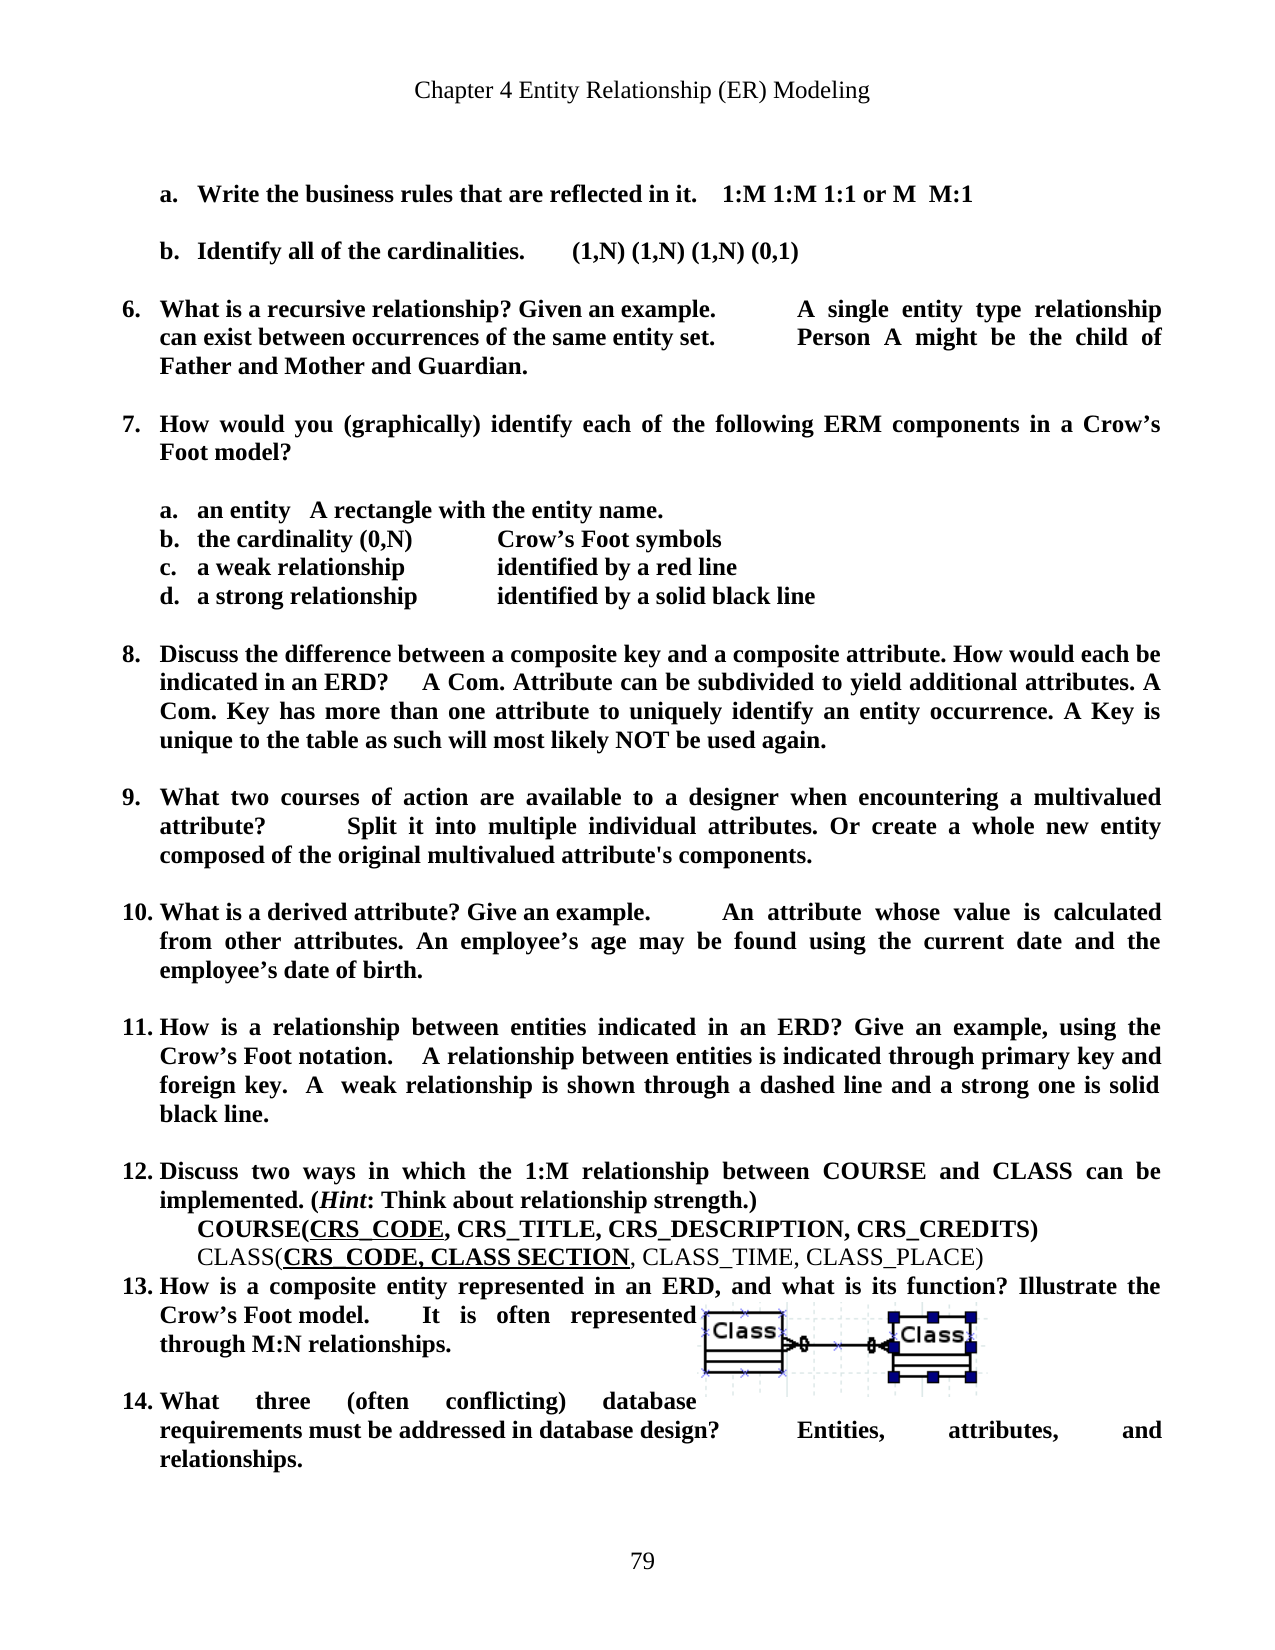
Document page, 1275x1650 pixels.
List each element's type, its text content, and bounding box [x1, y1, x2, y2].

list a weak relationship identified by a red line [159, 552, 1162, 581]
list an entity A rectangle with the entity name. [159, 495, 1162, 524]
list Identify all of the cardinalities. (1,N) (1,N) (1,N) (0,1) [159, 236, 1162, 265]
list What three (often conflicting) database requirements must be addressed in database design? Entities, attributes, and relationships. [122, 1386, 1162, 1472]
list How is a composite entity represented in an ERD, and what is its function? Illustrate the Crow’s Foot model. It is often represented through M:N relationships. [122, 1271, 1162, 1357]
list Discuss two ways in which the 1:M relationship between COURSE and CLASS can be implemented. (Hint: Think about relationship strength.) COURSE(CRS_CODE, CRS_TITLE, CRS_DESCRIPTION, CRS_CREDITS) [122, 1156, 1162, 1242]
list What two courses of action are available to a designer when encountering a multivalued attribute? Split it into multiple individual attributes. Or create a whole new entity composed of the original multivalued attribute's components. [122, 782, 1162, 869]
text CLASS(CRS_CODE, CLASS SECTION, CLASS_TIME, CLASS_PLACE) [159, 1242, 1162, 1271]
list the cardinality (0,N) Crow’s Foot symbols [159, 524, 1162, 552]
list How would you (graphically) identify each of the following ERM components in a Crow’s Foot model? [122, 409, 1162, 466]
list How is a relationship between entities indicated in an ERD? Give an example, using the Crow’s Foot notation. A relationship between entities is indicated through primary key and foreign key. A weak relationship is shown through a dashed line and a strong one is solid black line. [122, 1012, 1162, 1127]
picture [697, 1302, 988, 1397]
list Discuss the difference between a composite key and a composite attribute. How would each be indicated in an ERD? A Com. Attribute can be subdivided to yield additional attributes. A Com. Key has more than one attribute to uniquely identify an entity occurrence. A Key is unique to the table as such will most likely NOT be used again. [122, 639, 1162, 754]
list What is a recursive relationship? Given an example. A single entity type relationship can exist between occurrences of the same entity set. Person A might be the child of Father and Mother and Guardian. [122, 294, 1162, 380]
list What is a derived attribute? Give an example. An attribute whose value is calculated from other attributes. An employee’s age may be found using the current date and the employee’s date of birth. [122, 897, 1162, 984]
list a strong relationship identified by a solid black line [159, 581, 1162, 610]
list Write the business rules that are reflected in it. 1:M 1:M 1:1 or M M:1 [159, 179, 1162, 207]
